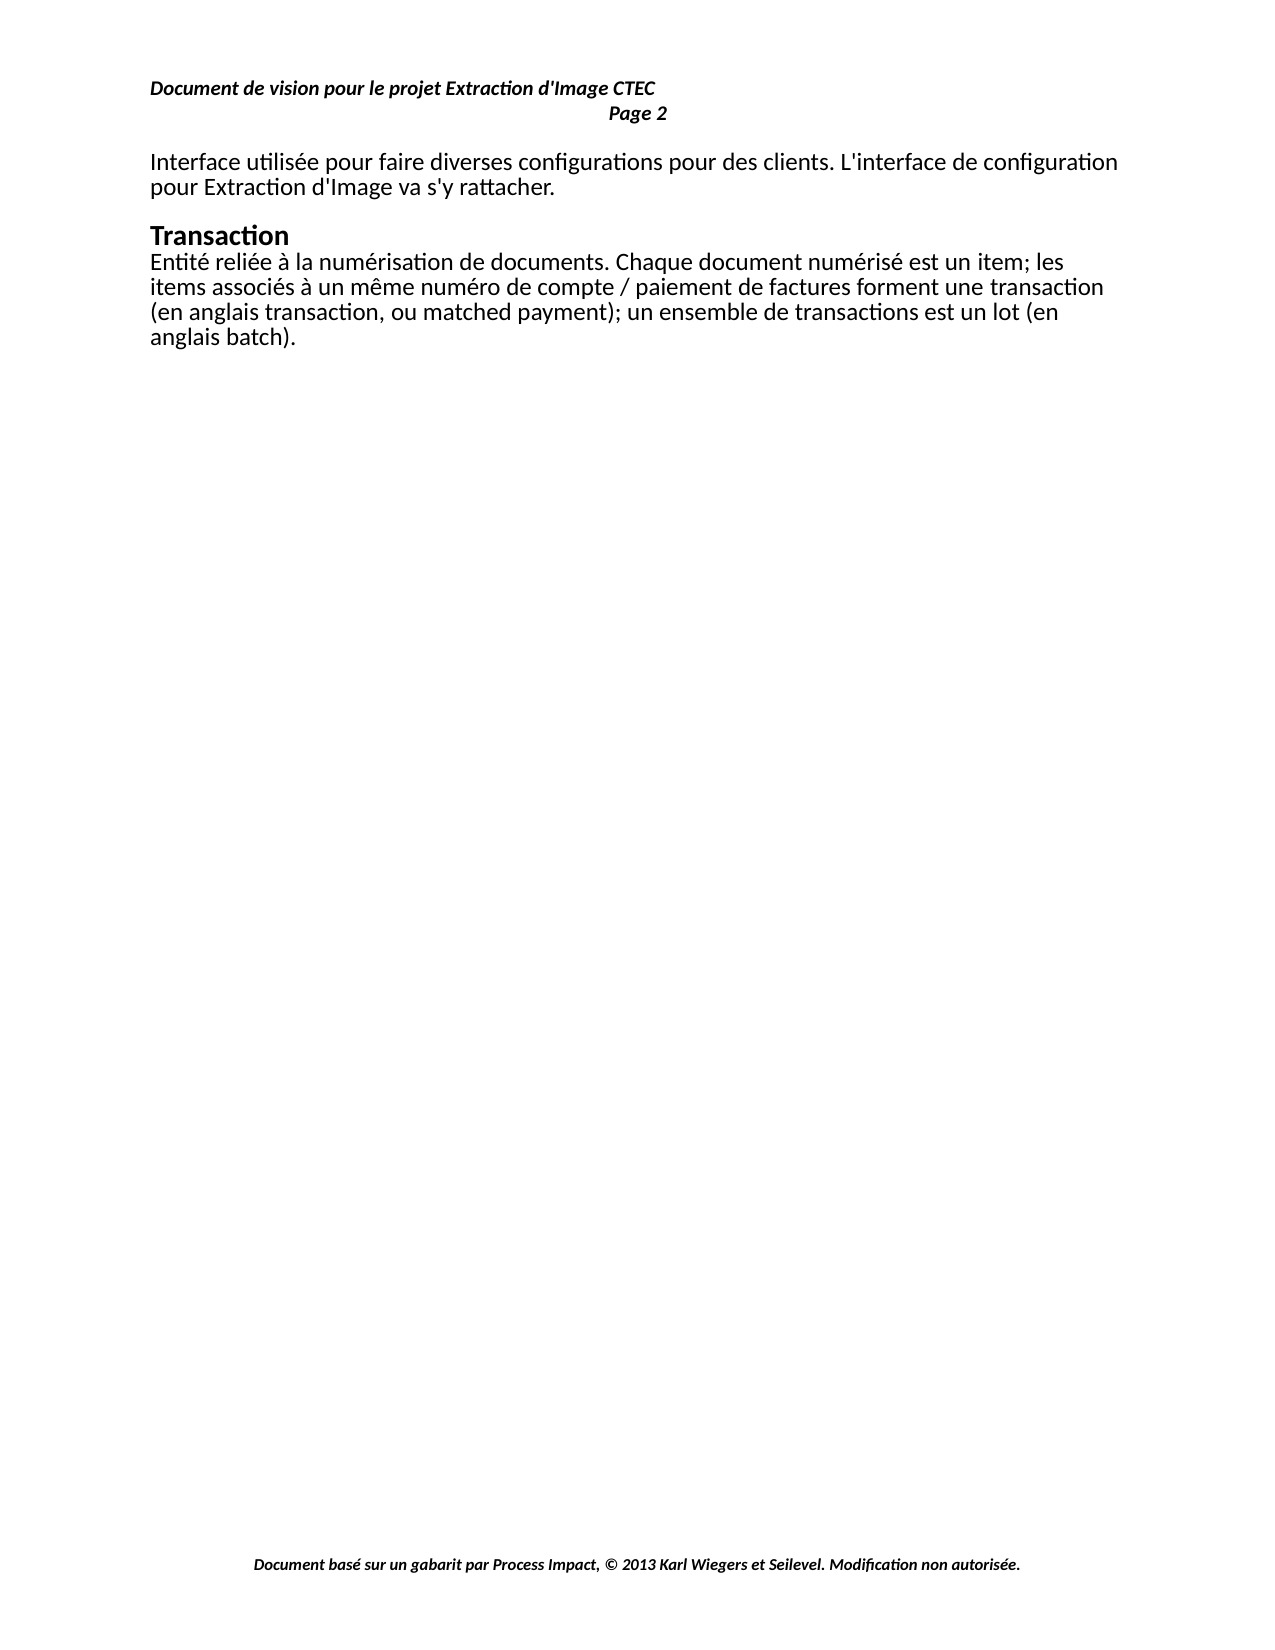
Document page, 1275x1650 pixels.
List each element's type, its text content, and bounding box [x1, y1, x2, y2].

text Transaction [150, 225, 1125, 250]
text Interface utilisée pour faire diverses configurations pour des clients. L'interface de configuration pour Extraction d'Image va s'y rattacher. [150, 150, 1125, 200]
text Entité reliée à la numérisation de documents. Chaque document numérisé est un item; les items associés à un même numéro de compte / paiement de factures forment une transaction (en anglais transaction, ou matched payment); un ensemble de transactions est un lot (en anglais batch). [150, 250, 1125, 350]
